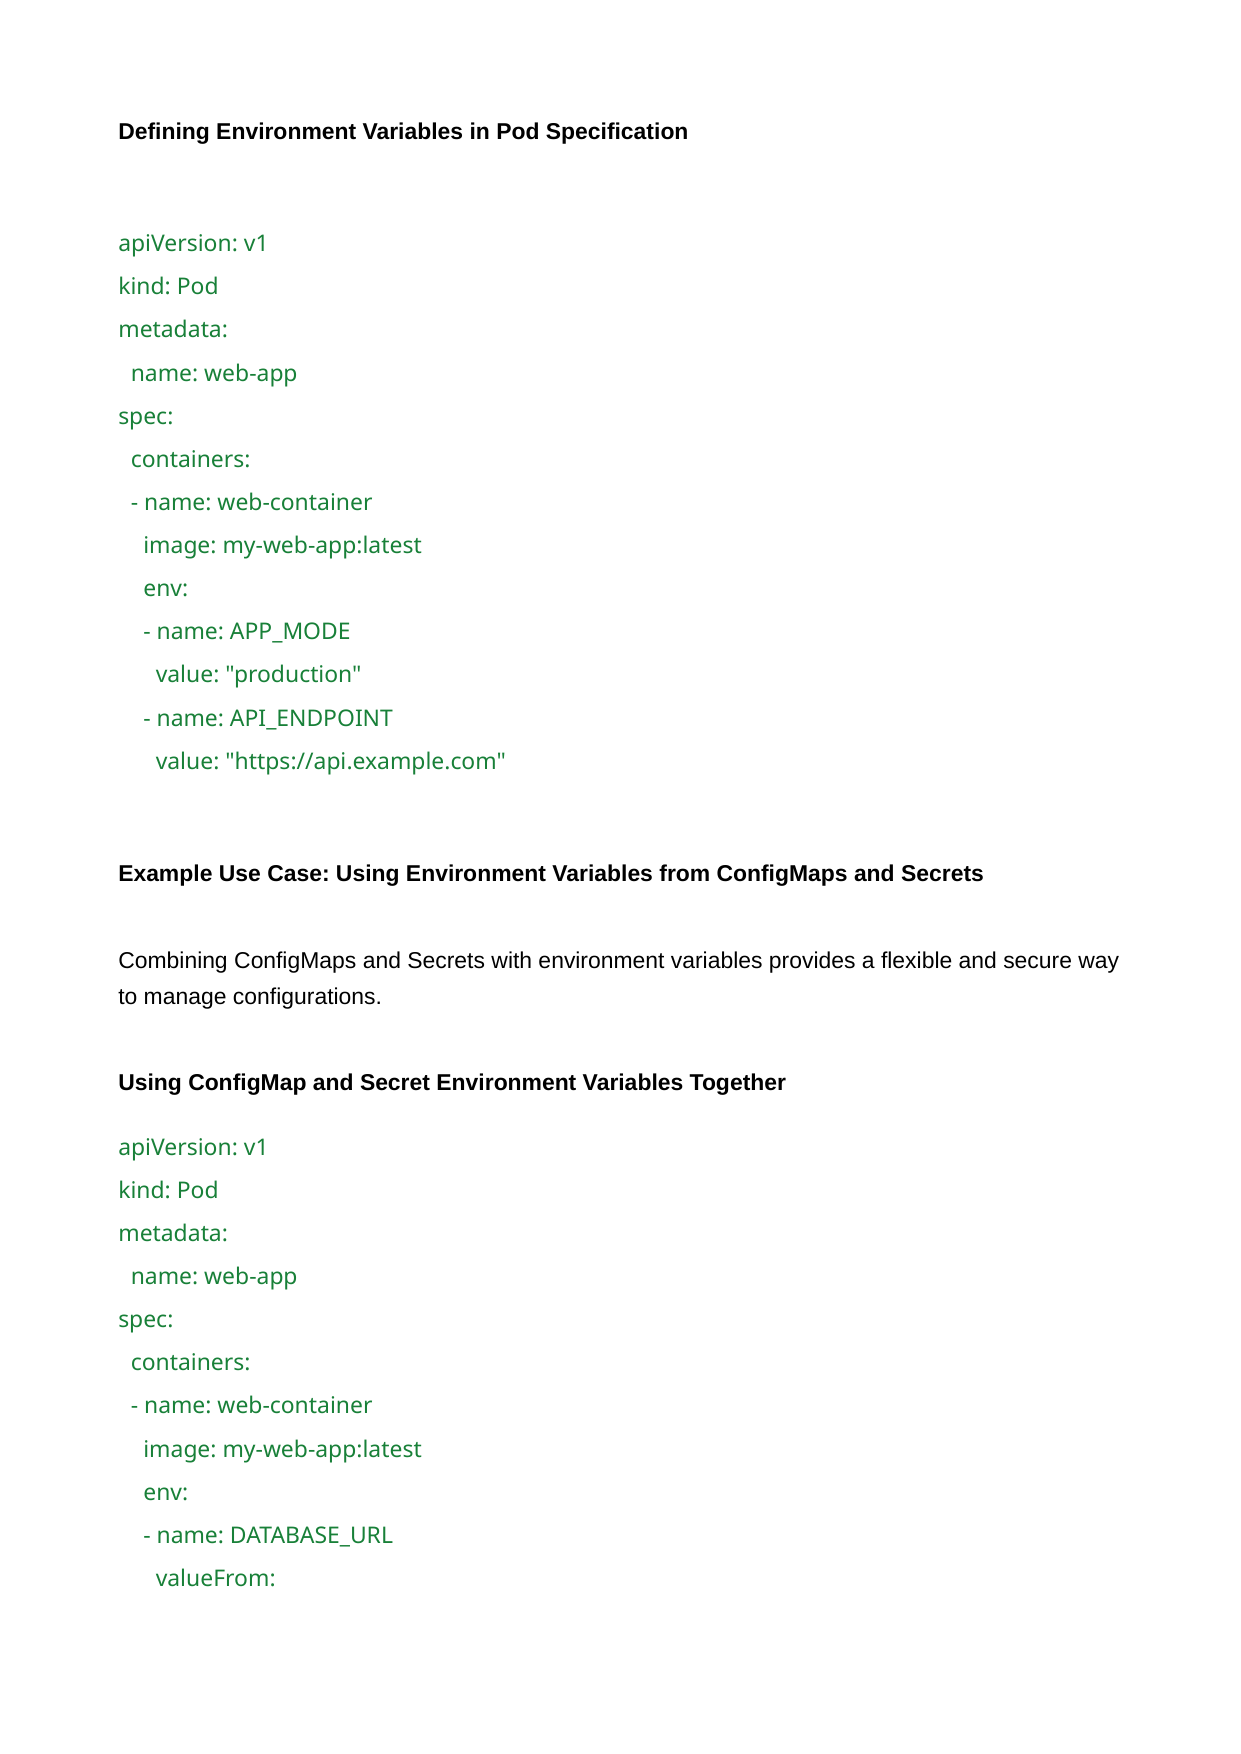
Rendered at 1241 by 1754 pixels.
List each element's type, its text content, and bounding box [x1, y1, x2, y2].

text containers: [118, 1346, 1122, 1378]
text - name: API_ENDPOINT [118, 701, 1122, 733]
text apiVersion: v1 [118, 1131, 1122, 1162]
text image: my-web-app:latest [118, 529, 1122, 560]
text containers: [118, 443, 1122, 474]
text Combining ConfigMaps and Secrets with environment variables provides a flexible and secure way to manage configurations. [118, 947, 1122, 1009]
text spec: [118, 1303, 1122, 1334]
text Example Use Case: Using Environment Variables from ConfigMaps and Secrets [118, 860, 1122, 887]
text apiVersion: v1 [118, 227, 1122, 258]
text - name: DATABASE_URL [118, 1519, 1122, 1550]
text - name: web-container [118, 1389, 1122, 1421]
text image: my-web-app:latest [118, 1433, 1122, 1464]
text name: web-app [118, 1260, 1122, 1291]
text env: [118, 1476, 1122, 1507]
text metadata: [118, 313, 1122, 344]
text valueFrom: [118, 1562, 1122, 1593]
text value: "https://api.example.com" [118, 744, 1122, 776]
text Defining Environment Variables in Pod Specification [118, 118, 1122, 144]
text kind: Pod [118, 270, 1122, 301]
text - name: web-container [118, 486, 1122, 517]
text name: web-app [118, 356, 1122, 388]
text value: "production" [118, 658, 1122, 689]
text metadata: [118, 1217, 1122, 1248]
text kind: Pod [118, 1174, 1122, 1205]
text - name: APP_MODE [118, 615, 1122, 646]
text env: [118, 572, 1122, 603]
text Using ConfigMap and Secret Environment Variables Together [118, 1069, 1122, 1096]
text spec: [118, 399, 1122, 431]
